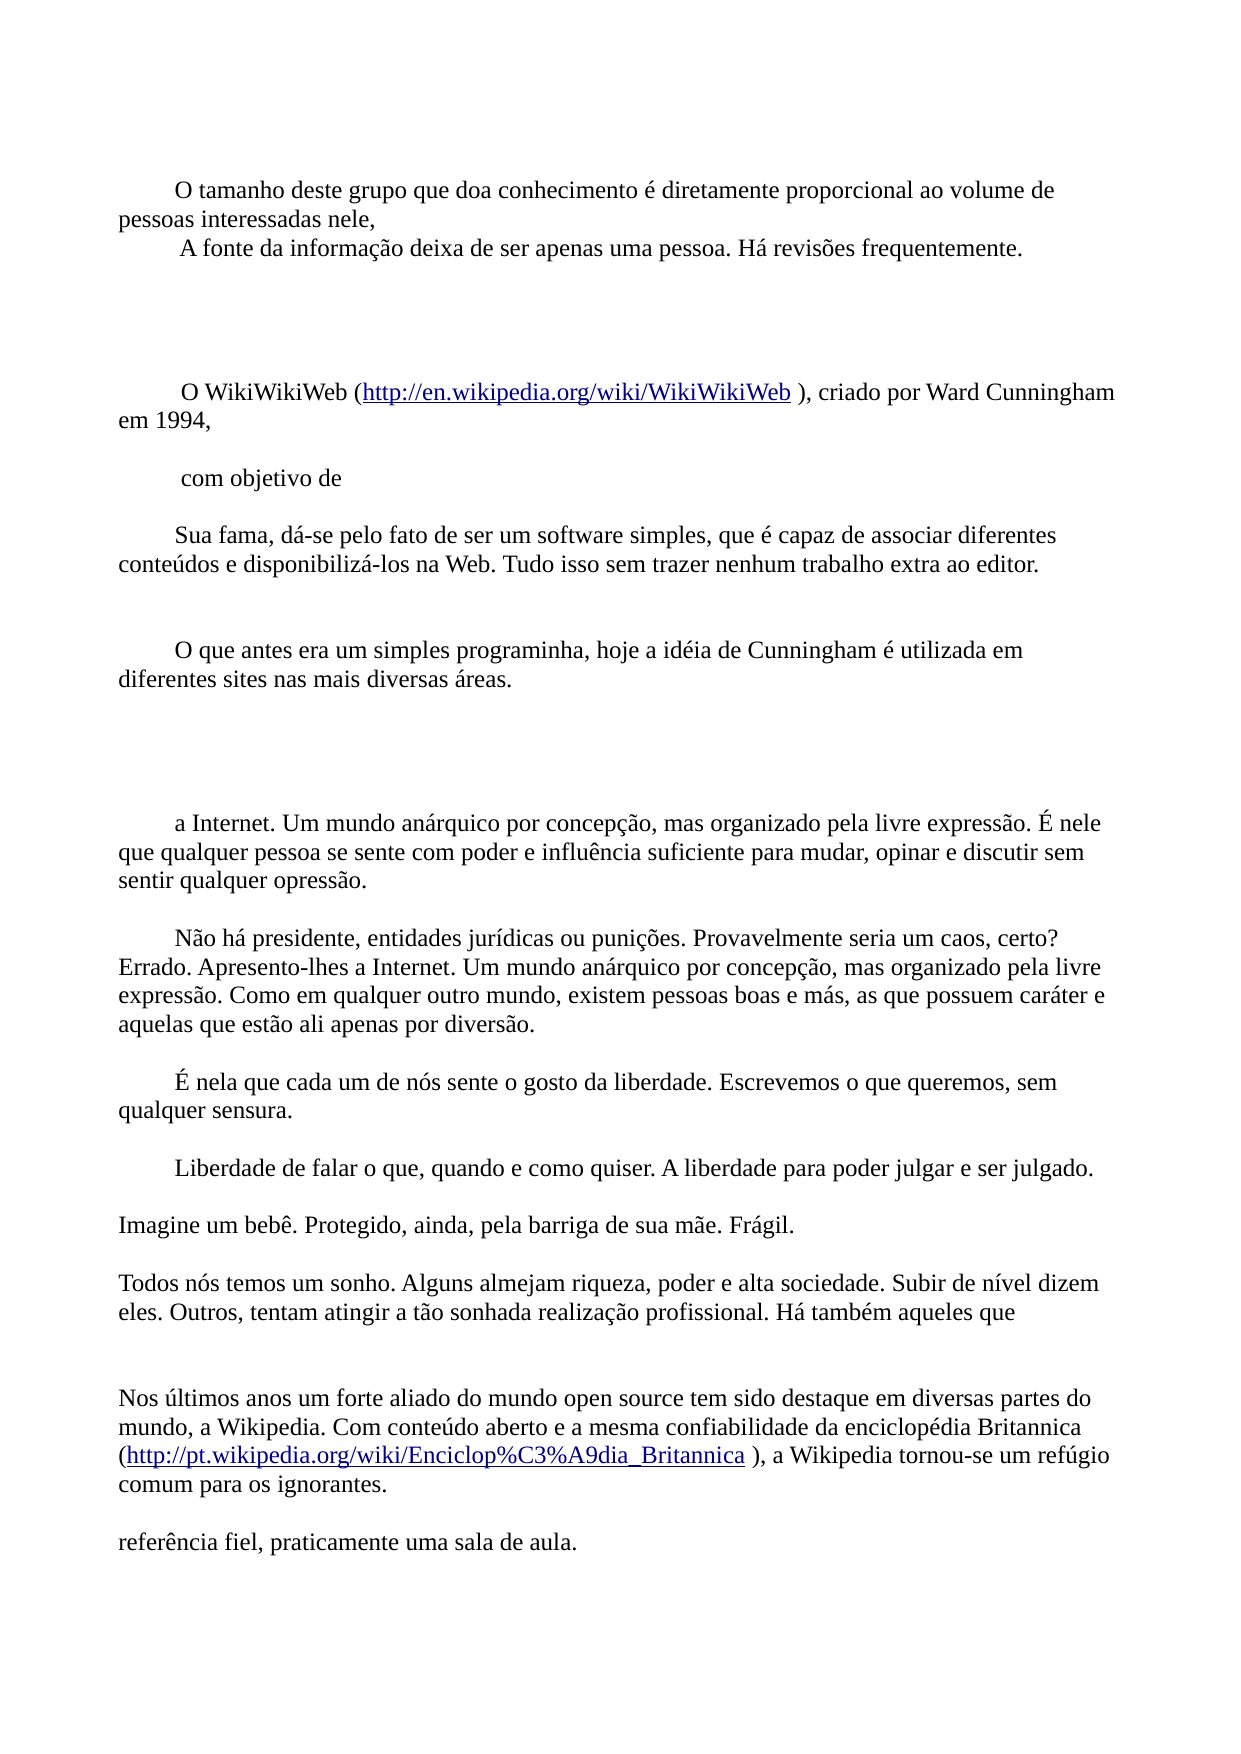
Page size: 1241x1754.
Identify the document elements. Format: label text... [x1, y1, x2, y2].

text A fonte da informação deixa de ser apenas uma pessoa. Há revisões frequentemente. [118, 233, 1122, 262]
text Não há presidente, entidades jurídicas ou punições. Provavelmente seria um caos, certo? Errado. Apresento-lhes a Internet. Um mundo anárquico por concepção, mas organizado pela livre expressão. Como em qualquer outro mundo, existem pessoas boas e más, as que possuem caráter e aquelas que estão ali apenas por diversão. [118, 923, 1122, 1038]
text com objetivo de [118, 463, 1122, 492]
text Todos nós temos um sonho. Alguns almejam riqueza, poder e alta sociedade. Subir de nível dizem eles. Outros, tentam atingir a tão sonhada realização profissional. Há também aqueles que [118, 1268, 1122, 1326]
text O que antes era um simples programinha, hoje a idéia de Cunningham é utilizada em diferentes sites nas mais diversas áreas. [118, 636, 1122, 693]
text É nela que cada um de nós sente o gosto da liberdade. Escrevemos o que queremos, sem qualquer sensura. [118, 1067, 1122, 1124]
text Liberdade de falar o que, quando e como quiser. A liberdade para poder julgar e ser julgado. [118, 1153, 1122, 1182]
text referência fiel, praticamente uma sala de aula. [118, 1527, 1122, 1556]
text O WikiWikiWeb (http://en.wikipedia.org/wiki/WikiWikiWeb ), criado por Ward Cunningham em 1994, [118, 377, 1122, 434]
text O tamanho deste grupo que doa conhecimento é diretamente proporcional ao volume de pessoas interessadas nele, [118, 176, 1122, 233]
text a Internet. Um mundo anárquico por concepção, mas organizado pela livre expressão. É nele que qualquer pessoa se sente com poder e influência suficiente para mudar, opinar e discutir sem sentir qualquer opressão. [118, 808, 1122, 894]
text Imagine um bebê. Protegido, ainda, pela barriga de sua mãe. Frágil. [118, 1211, 1122, 1239]
text Nos últimos anos um forte aliado do mundo open source tem sido destaque em diversas partes do mundo, a Wikipedia. Com conteúdo aberto e a mesma confiabilidade da enciclopédia Britannica (http://pt.wikipedia.org/wiki/Enciclop%C3%A9dia_Britannica ), a Wikipedia tornou-se um refúgio comum para os ignorantes. [118, 1383, 1122, 1498]
text Sua fama, dá-se pelo fato de ser um software simples, que é capaz de associar diferentes conteúdos e disponibilizá-los na Web. Tudo isso sem trazer nenhum trabalho extra ao editor. [118, 521, 1122, 578]
